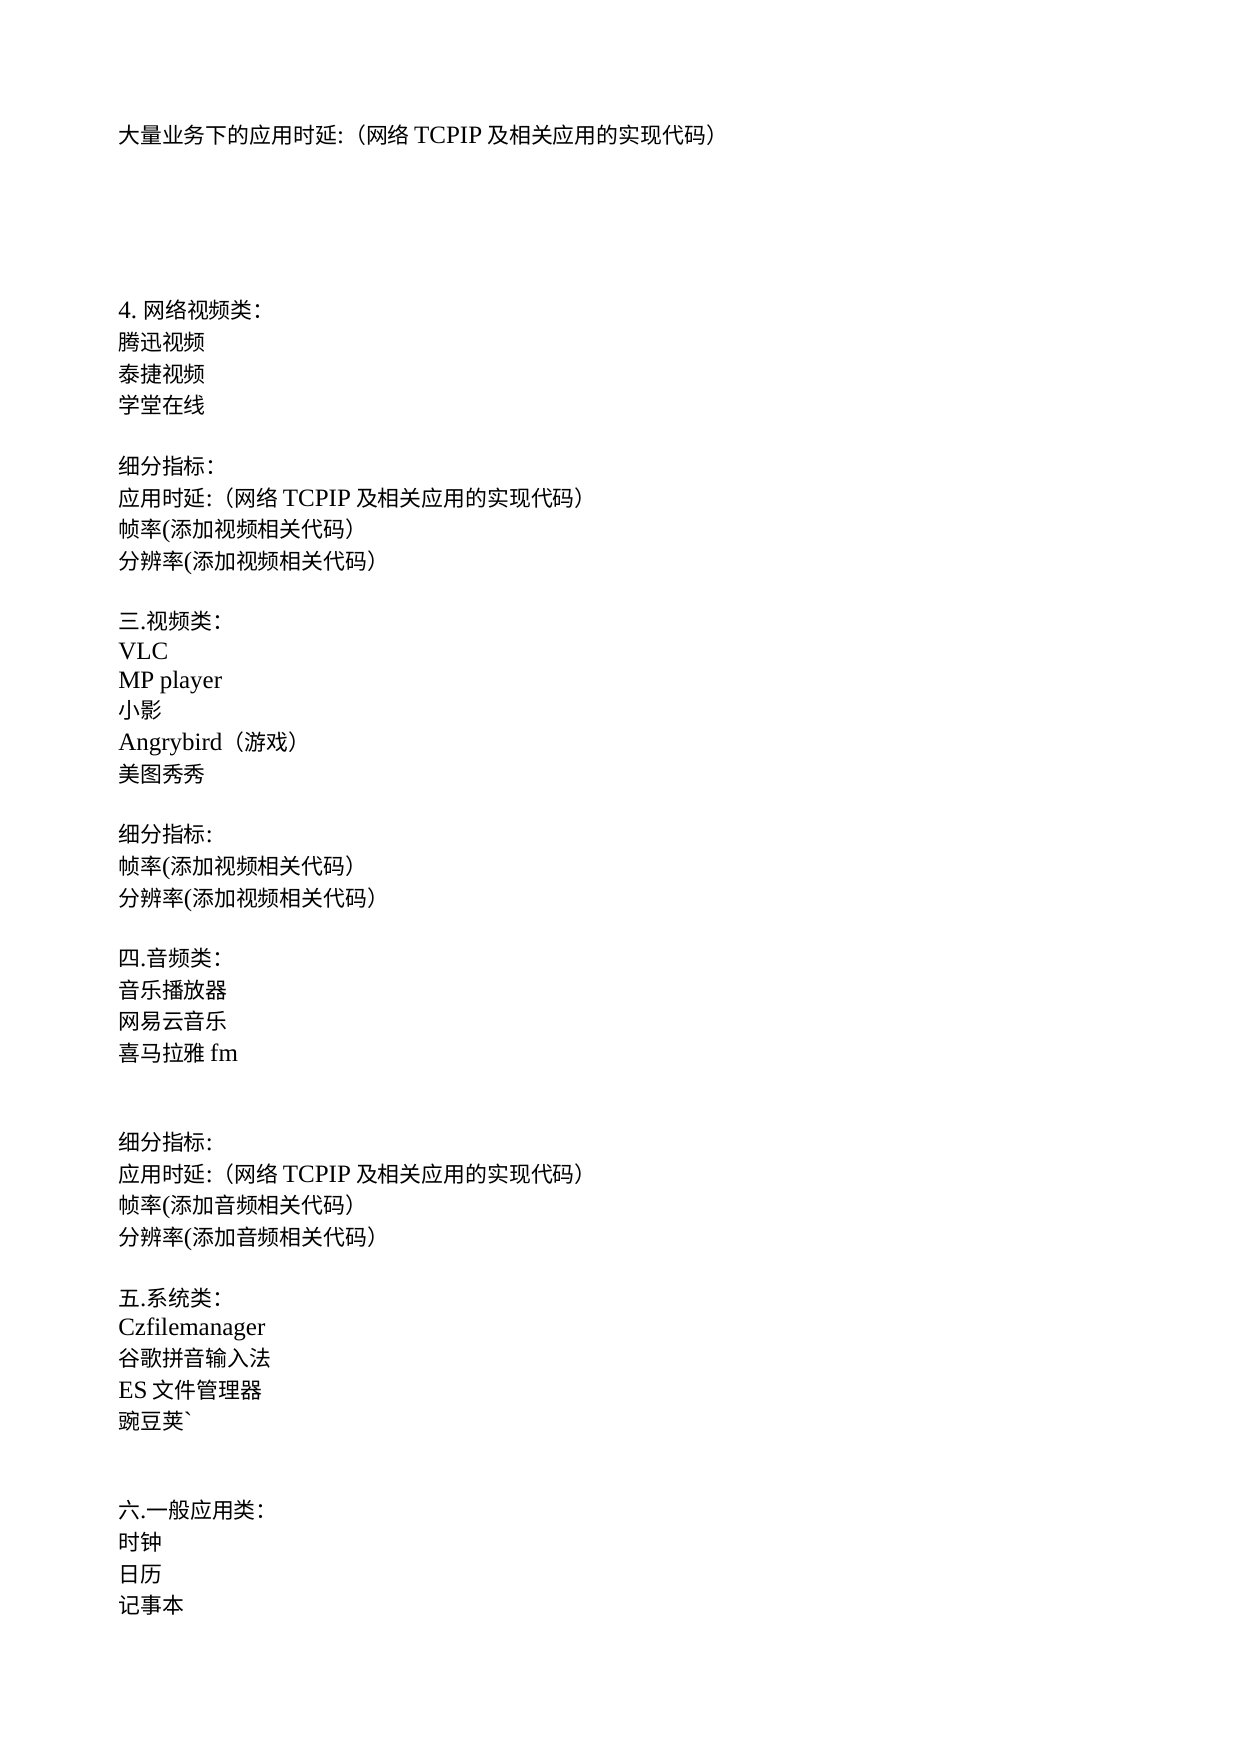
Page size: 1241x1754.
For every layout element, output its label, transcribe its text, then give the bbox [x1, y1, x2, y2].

text 分辨率(添加视频相关代码） [118, 544, 1122, 576]
text 日历 [118, 1557, 1122, 1588]
text 五.系统类： [118, 1281, 1122, 1312]
text 豌豆荚` [118, 1404, 1122, 1436]
text MP player [118, 665, 1122, 693]
text 谷歌拼音输入法 [118, 1341, 1122, 1373]
text 细分指标: [118, 817, 1122, 849]
text VLC [118, 636, 1122, 665]
text 帧率(添加音频相关代码） [118, 1188, 1122, 1220]
text 大量业务下的应用时延:（网络TCPIP及相关应用的实现代码） [118, 118, 1122, 150]
text 泰捷视频 [118, 357, 1122, 388]
text 记事本 [118, 1588, 1122, 1620]
text 小影 [118, 693, 1122, 725]
text 网易云音乐 [118, 1004, 1122, 1036]
text 应用时延:（网络TCPIP及相关应用的实现代码） [118, 481, 1122, 512]
text 六.一般应用类： [118, 1493, 1122, 1525]
text ES文件管理器 [118, 1373, 1122, 1404]
text 腾迅视频 [118, 325, 1122, 357]
text 细分指标: [118, 1125, 1122, 1157]
text 分辨率(添加视频相关代码） [118, 881, 1122, 912]
text 细分指标： [118, 449, 1122, 481]
text 分辨率(添加音频相关代码） [118, 1220, 1122, 1252]
text 喜马拉雅fm [118, 1036, 1122, 1068]
text 美图秀秀 [118, 757, 1122, 788]
text 时钟 [118, 1525, 1122, 1557]
text Czfilemanager [118, 1312, 1122, 1341]
text 4. 网络视频类： [118, 293, 1122, 325]
text 音乐播放器 [118, 973, 1122, 1004]
text Angrybird（游戏） [118, 725, 1122, 757]
text 三.视频类： [118, 604, 1122, 636]
text 帧率(添加视频相关代码） [118, 512, 1122, 544]
text 学堂在线 [118, 388, 1122, 420]
text 应用时延:（网络TCPIP及相关应用的实现代码） [118, 1157, 1122, 1188]
text 四.音频类： [118, 941, 1122, 973]
text 帧率(添加视频相关代码） [118, 849, 1122, 881]
